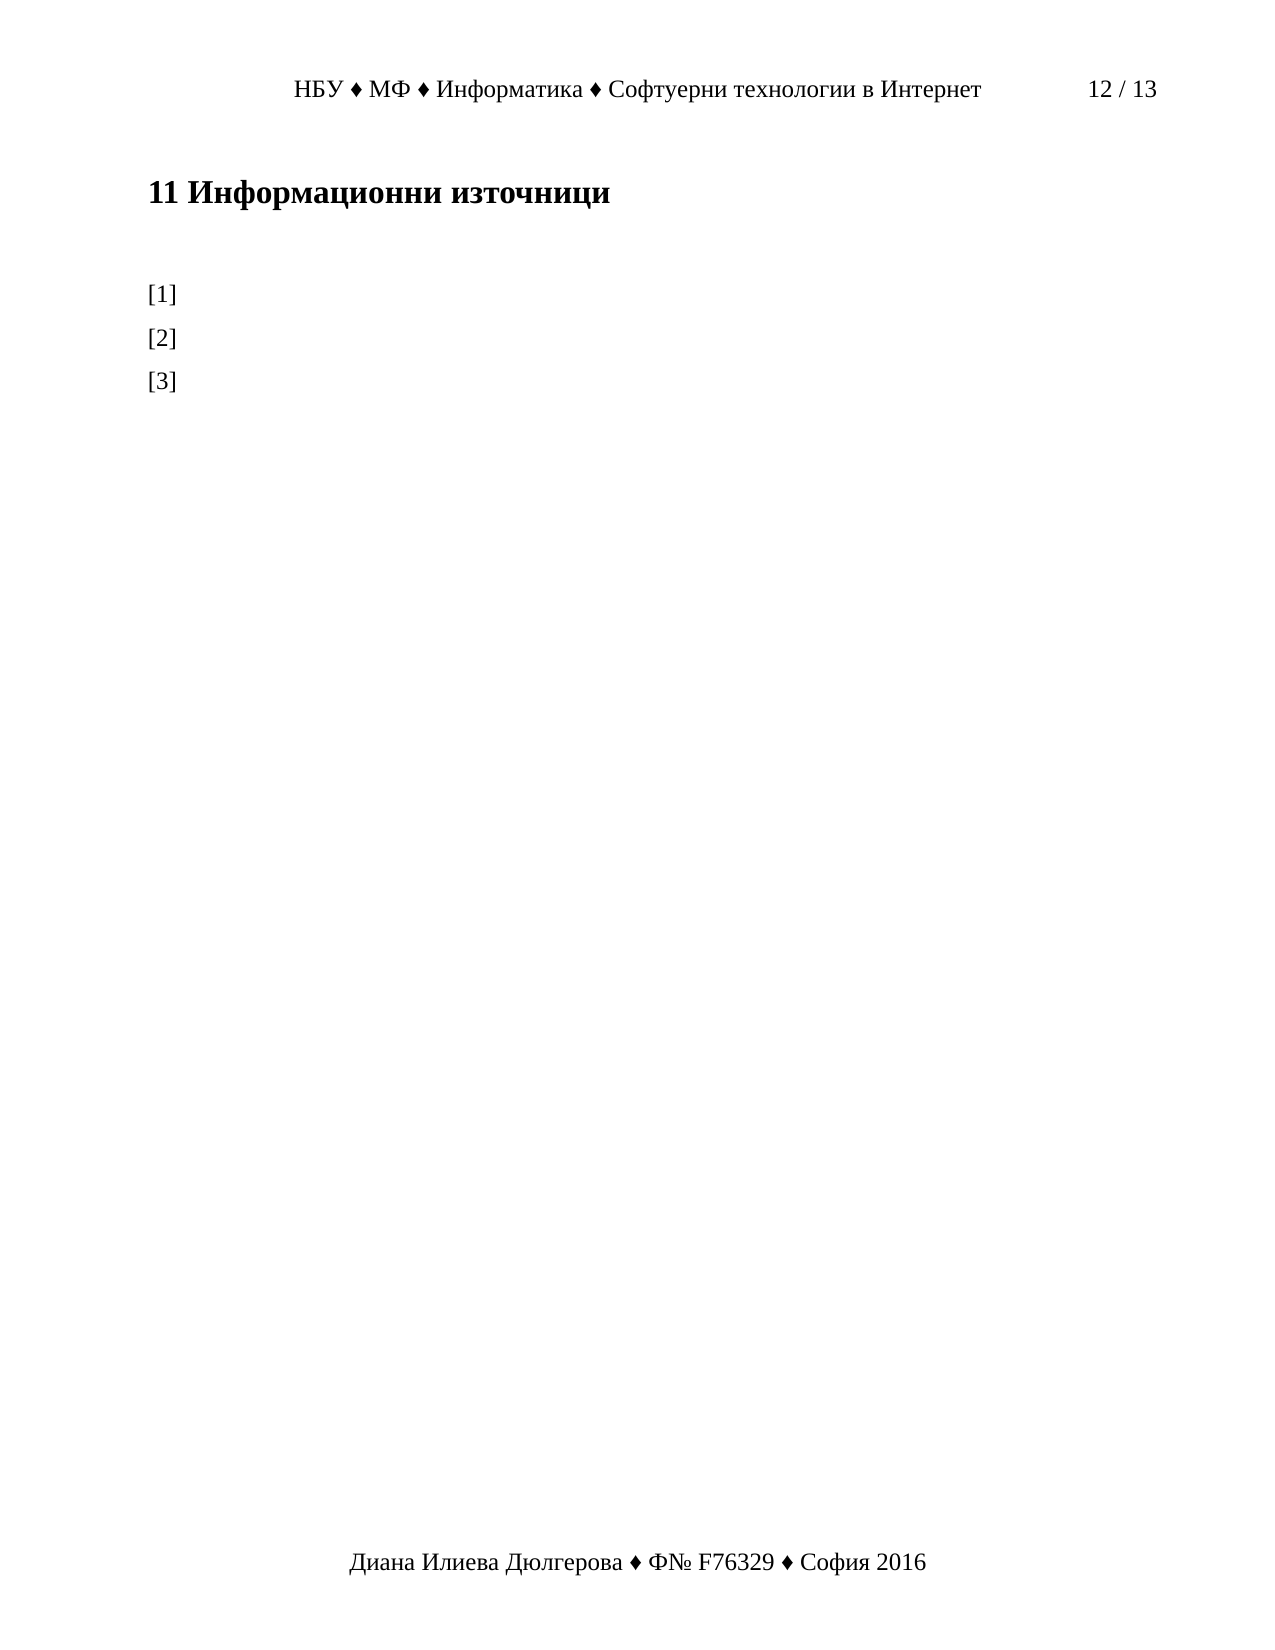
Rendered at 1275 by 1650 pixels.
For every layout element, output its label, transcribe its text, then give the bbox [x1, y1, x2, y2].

subtitle 11 Информационни източници [148, 173, 1157, 211]
text [3] [148, 366, 1157, 394]
text [2] [148, 323, 1157, 351]
text [1] [148, 279, 1157, 308]
